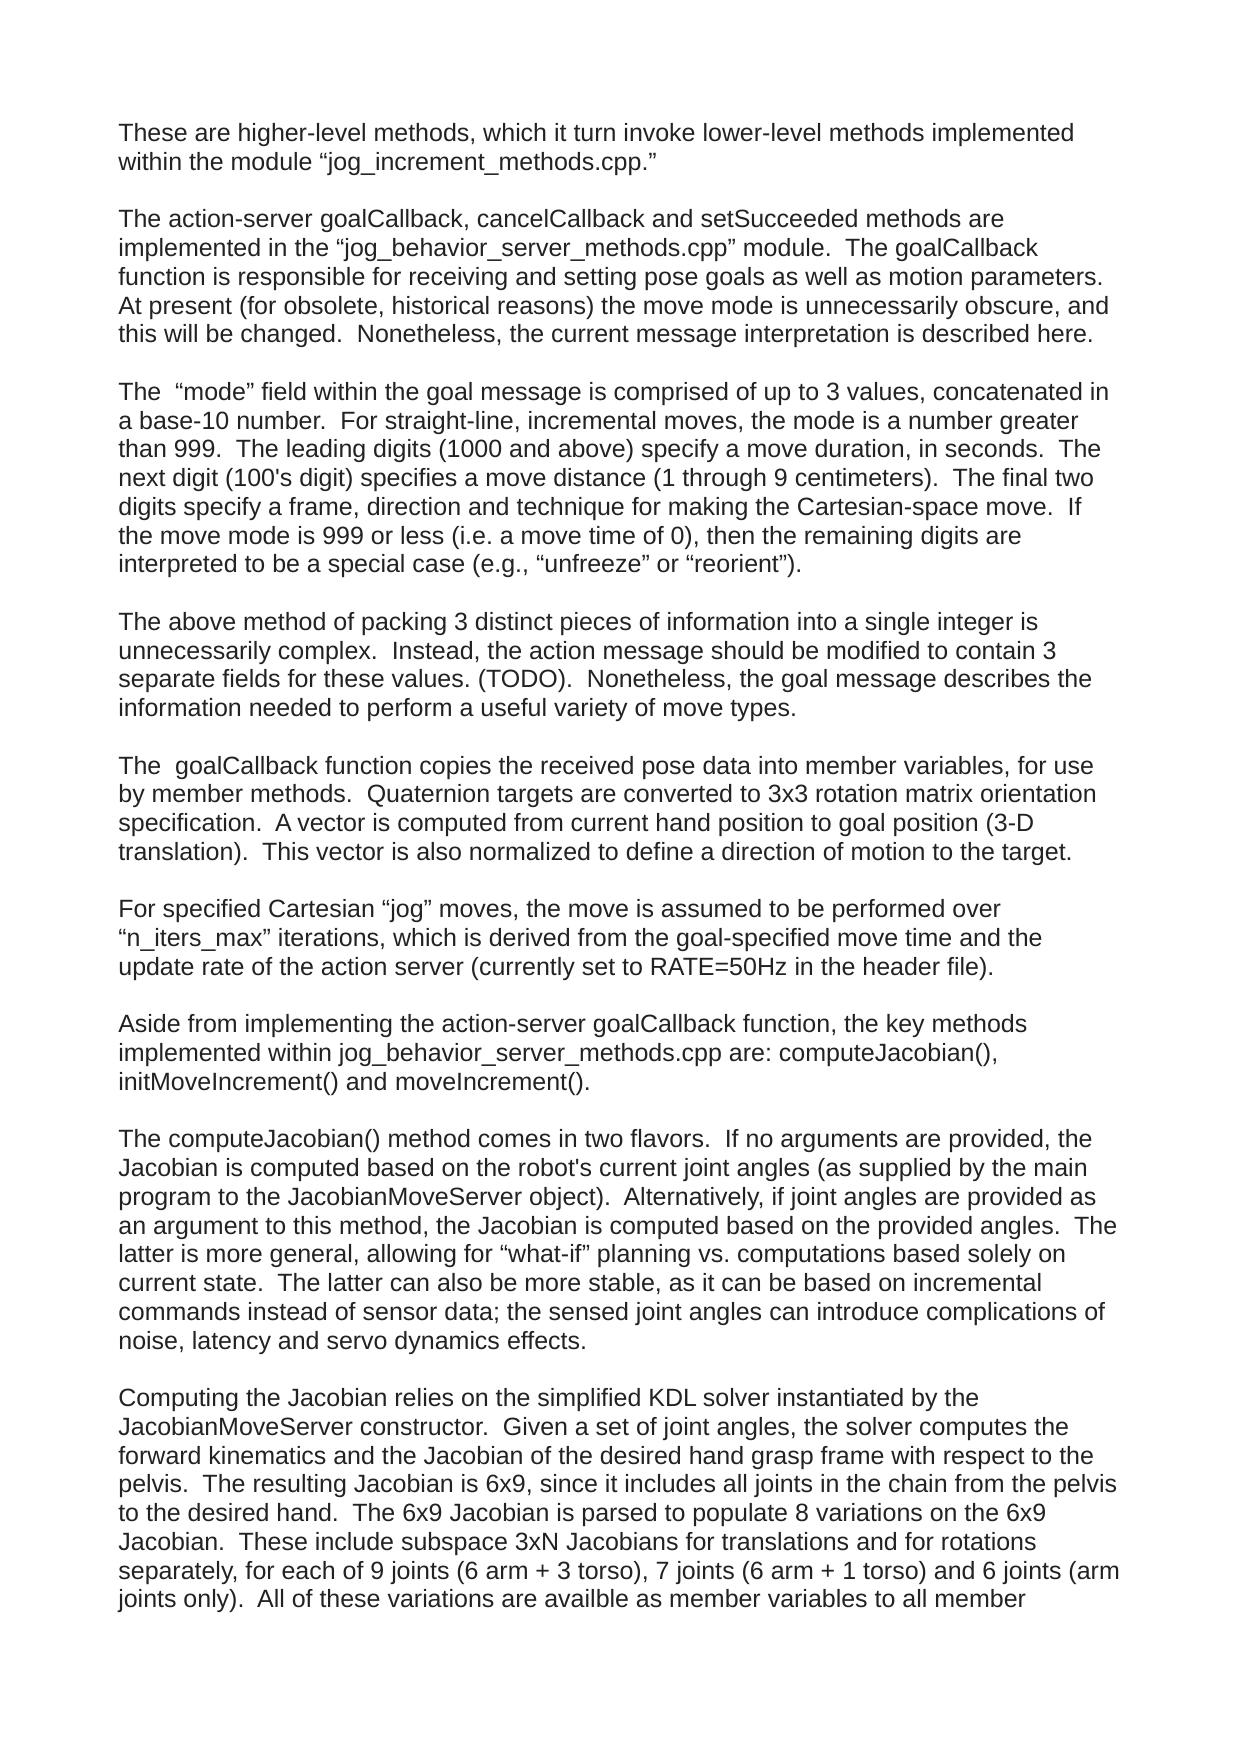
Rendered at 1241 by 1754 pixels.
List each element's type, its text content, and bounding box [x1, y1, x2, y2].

text The goalCallback function copies the received pose data into member variables, for use by member methods. Quaternion targets are converted to 3x3 rotation matrix orientation specification. A vector is computed from current hand position to goal position (3-D translation). This vector is also normalized to define a direction of motion to the target. [118, 751, 1122, 866]
text For specified Cartesian “jog” moves, the move is assumed to be performed over “n_iters_max” iterations, which is derived from the goal-specified move time and the update rate of the action server (currently set to RATE=50Hz in the header file). [118, 894, 1122, 981]
text These are higher-level methods, which it turn invoke lower-level methods implemented within the module “jog_increment_methods.cpp.” [118, 118, 1122, 176]
text Computing the Jacobian relies on the simplified KDL solver instantiated by the JacobianMoveServer constructor. Given a set of joint angles, the solver computes the forward kinematics and the Jacobian of the desired hand grasp frame with respect to the pelvis. The resulting Jacobian is 6x9, since it includes all joints in the chain from the pelvis to the desired hand. The 6x9 Jacobian is parsed to populate 8 variations on the 6x9 Jacobian. These include subspace 3xN Jacobians for translations and for rotations separately, for each of 9 joints (6 arm + 3 torso), 7 joints (6 arm + 1 torso) and 6 joints (arm joints only). All of these variations are availble as member variables to all member [118, 1383, 1122, 1613]
text The computeJacobian() method comes in two flavors. If no arguments are provided, the Jacobian is computed based on the robot's current joint angles (as supplied by the main program to the JacobianMoveServer object). Alternatively, if joint angles are provided as an argument to this method, the Jacobian is computed based on the provided angles. The latter is more general, allowing for “what-if” planning vs. computations based solely on current state. The latter can also be more stable, as it can be based on incremental commands instead of sensor data; the sensed joint angles can introduce complications of noise, latency and servo dynamics effects. [118, 1124, 1122, 1354]
text The “mode” field within the goal message is comprised of up to 3 values, concatenated in a base-10 number. For straight-line, incremental moves, the mode is a number greater than 999. The leading digits (1000 and above) specify a move duration, in seconds. The next digit (100's digit) specifies a move distance (1 through 9 centimeters). The final two digits specify a frame, direction and technique for making the Cartesian-space move. If the move mode is 999 or less (i.e. a move time of 0), then the remaining digits are interpreted to be a special case (e.g., “unfreeze” or “reorient”). [118, 377, 1122, 578]
text Aside from implementing the action-server goalCallback function, the key methods implemented within jog_behavior_server_methods.cpp are: computeJacobian(), initMoveIncrement() and moveIncrement(). [118, 1009, 1122, 1096]
text The action-server goalCallback, cancelCallback and setSucceeded methods are implemented in the “jog_behavior_server_methods.cpp” module. The goalCallback function is responsible for receiving and setting pose goals as well as motion parameters. At present (for obsolete, historical reasons) the move mode is unnecessarily obscure, and this will be changed. Nonetheless, the current message interpretation is described here. [118, 204, 1122, 348]
text The above method of packing 3 distinct pieces of information into a single integer is unnecessarily complex. Instead, the action message should be modified to contain 3 separate fields for these values. (TODO). Nonetheless, the goal message describes the information needed to perform a useful variety of move types. [118, 607, 1122, 722]
